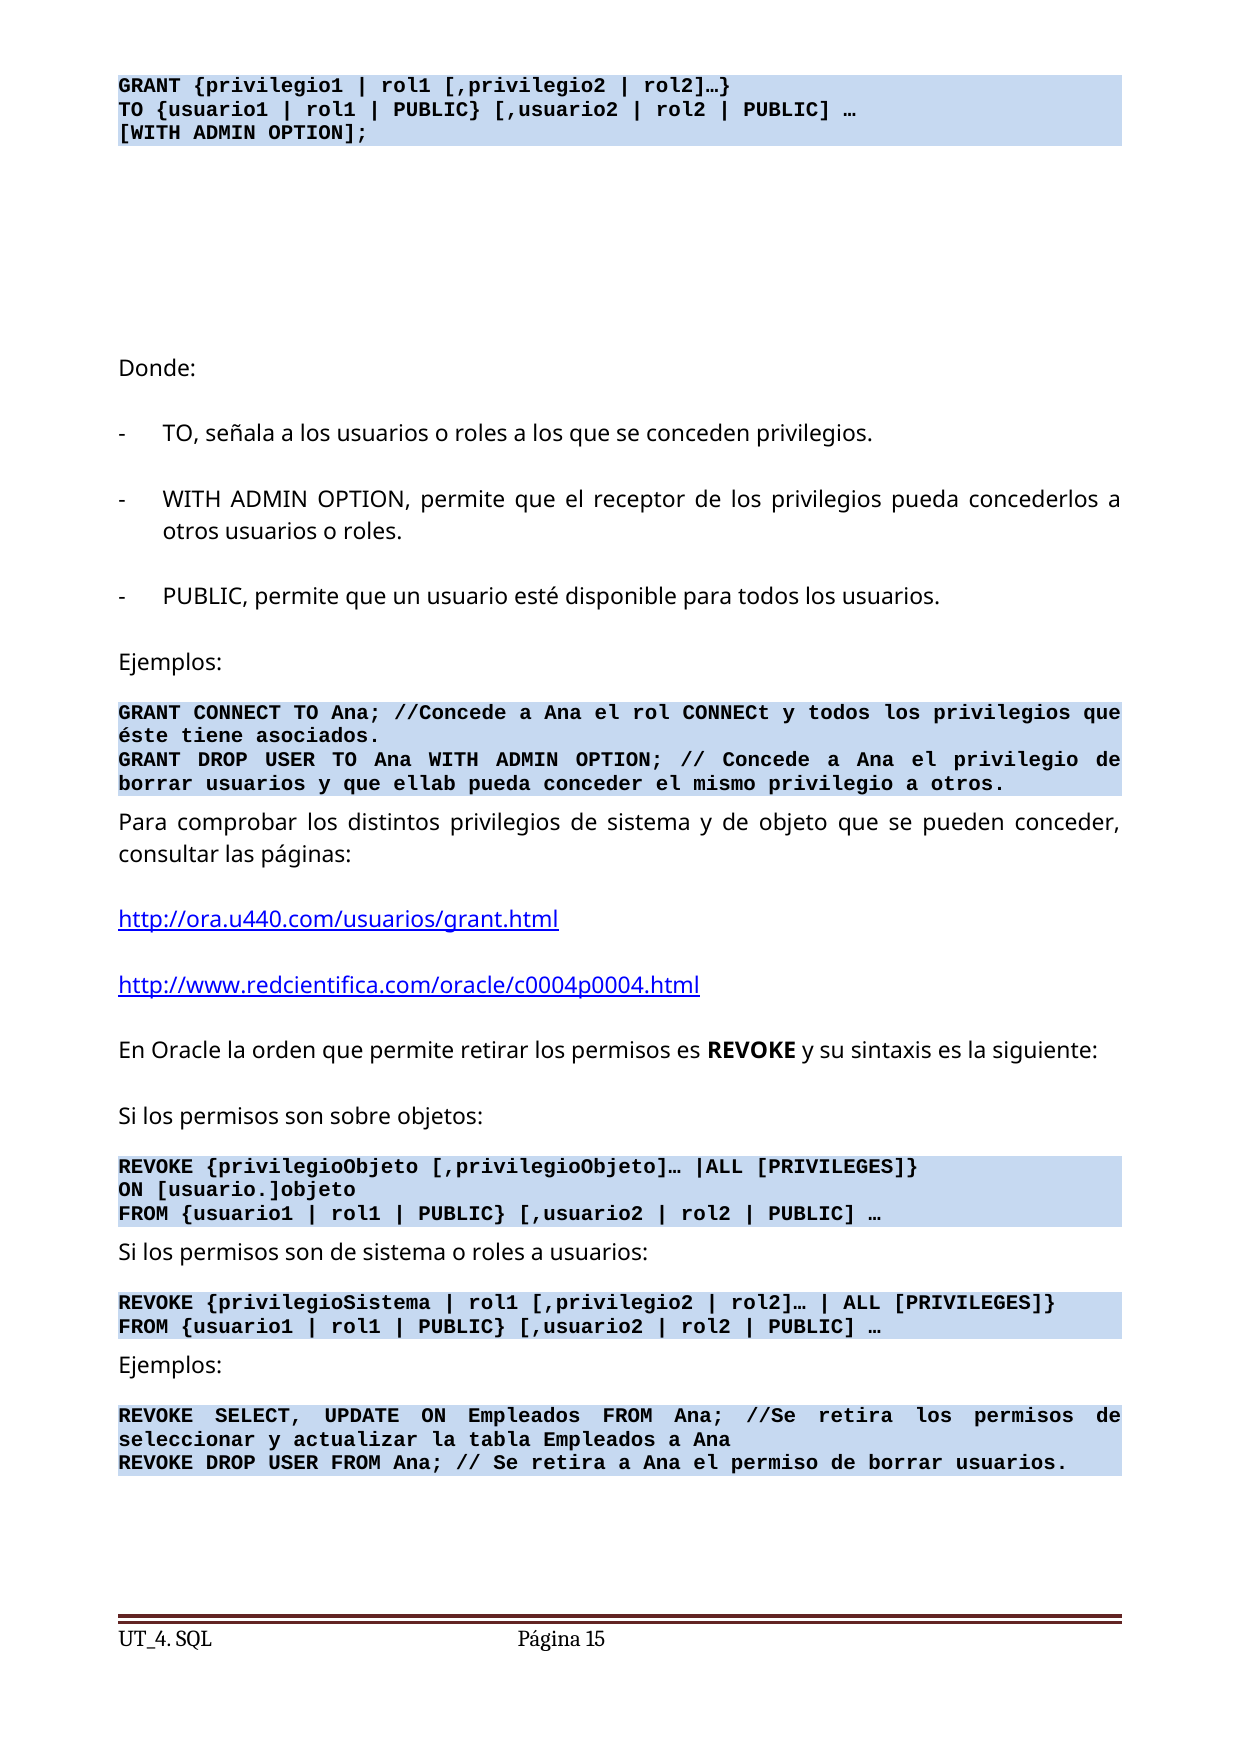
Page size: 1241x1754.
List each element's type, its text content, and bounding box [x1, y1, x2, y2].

text REVOKE {privilegioSistema | rol1 [,privilegio2 | rol2]… | ALL [PRIVILEGES]} [118, 1292, 1122, 1316]
text TO {usuario1 | rol1 | PUBLIC} [,usuario2 | rol2 | PUBLIC] … [118, 99, 1122, 122]
list PUBLIC, permite que un usuario esté disponible para todos los usuarios. [118, 579, 1122, 611]
text GRANT CONNECT TO Ana; //Concede a Ana el rol CONNECt y todos los privilegios que éste tiene asociados. [118, 702, 1122, 749]
text GRANT DROP USER TO Ana WITH ADMIN OPTION; // Concede a Ana el privilegio de borrar usuarios y que ellab pueda conceder el mismo privilegio a otros. [118, 749, 1122, 796]
text FROM {usuario1 | rol1 | PUBLIC} [,usuario2 | rol2 | PUBLIC] … [118, 1203, 1122, 1227]
text En Oracle la orden que permite retirar los permisos es REVOKE y su sintaxis es la siguiente: [118, 1033, 1122, 1065]
text REVOKE {privilegioObjeto [,privilegioObjeto]… |ALL [PRIVILEGES]} [118, 1156, 1122, 1179]
text http://ora.u440.com/usuarios/grant.html [118, 902, 1122, 934]
list TO, señala a los usuarios o roles a los que se conceden privilegios. [118, 417, 1122, 448]
text Si los permisos son de sistema o roles a usuarios: [118, 1236, 1122, 1267]
text Donde: [118, 351, 1122, 383]
text FROM {usuario1 | rol1 | PUBLIC} [,usuario2 | rol2 | PUBLIC] … [118, 1316, 1122, 1339]
text [WITH ADMIN OPTION]; [118, 122, 1122, 146]
text Para comprobar los distintos privilegios de sistema y de objeto que se pueden conceder, consultar las páginas: [118, 805, 1122, 869]
text Ejemplos: [118, 1348, 1122, 1380]
text REVOKE DROP USER FROM Ana; // Se retira a Ana el permiso de borrar usuarios. [118, 1452, 1122, 1476]
text GRANT {privilegio1 | rol1 [,privilegio2 | rol2]…} [118, 75, 1122, 99]
text REVOKE SELECT, UPDATE ON Empleados FROM Ana; //Se retira los permisos de seleccionar y actualizar la tabla Empleados a Ana [118, 1405, 1122, 1452]
text ON [usuario.]objeto [118, 1179, 1122, 1203]
text http://www.redcientifica.com/oracle/c0004p0004.html [118, 968, 1122, 1000]
text Si los permisos son sobre objetos: [118, 1099, 1122, 1131]
text Ejemplos: [118, 645, 1122, 677]
list WITH ADMIN OPTION, permite que el receptor de los privilegios pueda concederlos a otros usuarios o roles. [118, 482, 1122, 546]
